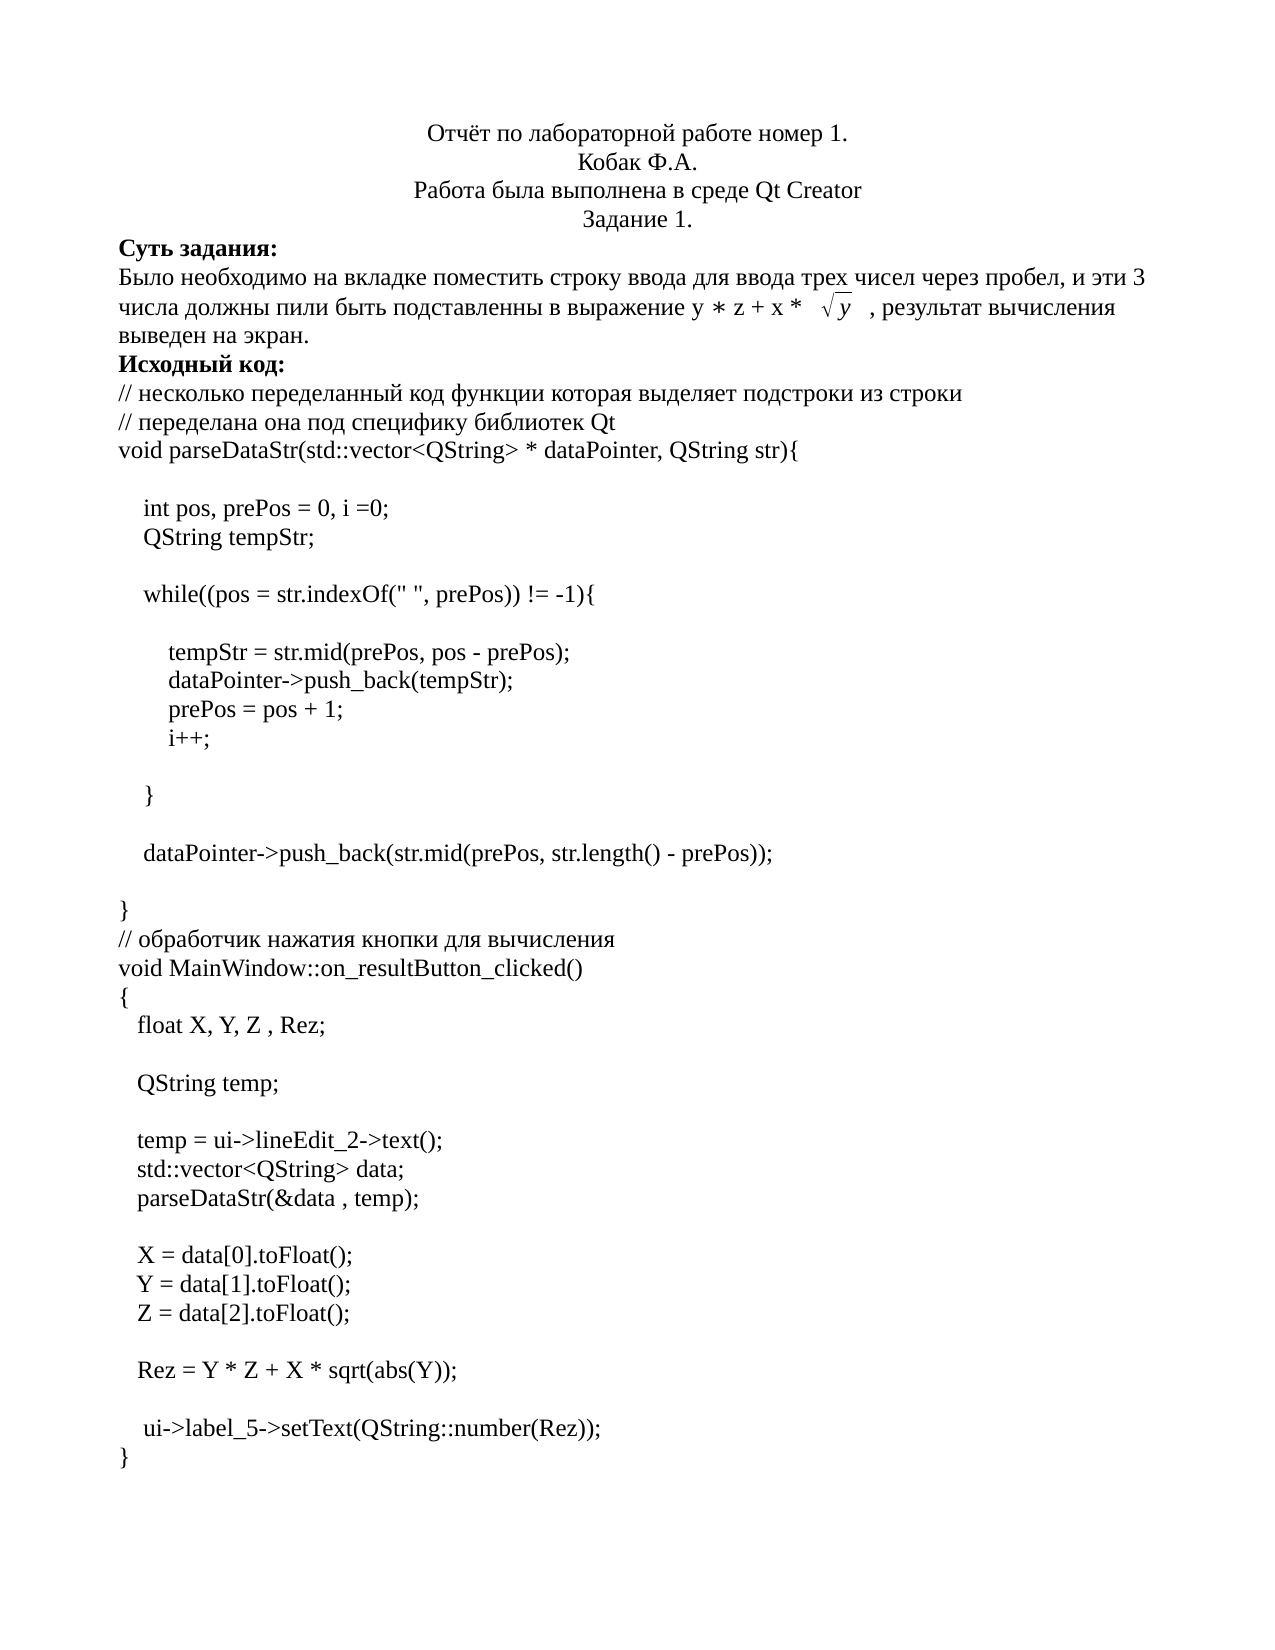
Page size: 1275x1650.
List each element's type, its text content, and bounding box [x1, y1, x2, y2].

text Кобак Ф.А. [118, 147, 1157, 176]
text prePos = pos + 1; [118, 694, 1157, 723]
text while((pos = str.indexOf(" ", prePos)) != -1){ [118, 579, 1157, 608]
text } [118, 895, 1157, 924]
text Y = data[1].toFloat(); [118, 1269, 1157, 1298]
text dataPointer->push_back(tempStr); [118, 665, 1157, 694]
text Отчёт по лабораторной работе номер 1. [118, 118, 1157, 147]
text ui->label_5->setText(QString::number(Rez)); [118, 1413, 1157, 1442]
text void MainWindow::on_resultButton_clicked() [118, 953, 1157, 982]
text // обработчик нажатия кнопки для вычисления [118, 924, 1157, 953]
text int pos, prePos = 0, i =0; [118, 493, 1157, 522]
text QString tempStr; [118, 522, 1157, 550]
text tempStr = str.mid(prePos, pos - prePos); [118, 637, 1157, 665]
text Rez = Y * Z + X * sqrt(abs(Y)); [118, 1355, 1157, 1384]
text void parseDataStr(std::vector<QString> * dataPointer, QString str){ [118, 435, 1157, 464]
text float X, Y, Z , Rez; [118, 1010, 1157, 1039]
text Исходный код: [118, 349, 1157, 378]
text Было необходимо на вкладке поместить строку ввода для ввода трех чисел через пробел, и эти 3 числа должны пили быть подставленны в выражение y ∗ z + x *, результат вычисления выведен на экран. [118, 262, 1157, 349]
text Суть задания: [118, 233, 1157, 262]
text std::vector<QString> data; [118, 1154, 1157, 1183]
text Работа была выполнена в среде Qt Creator [118, 176, 1157, 204]
text QString temp; [118, 1068, 1157, 1097]
text { [118, 982, 1157, 1010]
text X = data[0].toFloat(); [118, 1240, 1157, 1269]
text } [118, 1442, 1157, 1470]
text Z = data[2].toFloat(); [118, 1298, 1157, 1327]
text dataPointer->push_back(str.mid(prePos, str.length() - prePos)); [118, 838, 1157, 867]
text i++; [118, 723, 1157, 752]
text parseDataStr(&data , temp); [118, 1183, 1157, 1212]
text } [118, 780, 1157, 809]
text temp = ui->lineEdit_2->text(); [118, 1125, 1157, 1154]
text // переделана она под специфику библиотек Qt [118, 407, 1157, 435]
text // несколько переделанный код функции которая выделяет подстроки из строки [118, 378, 1157, 407]
text Задание 1. [118, 204, 1157, 233]
